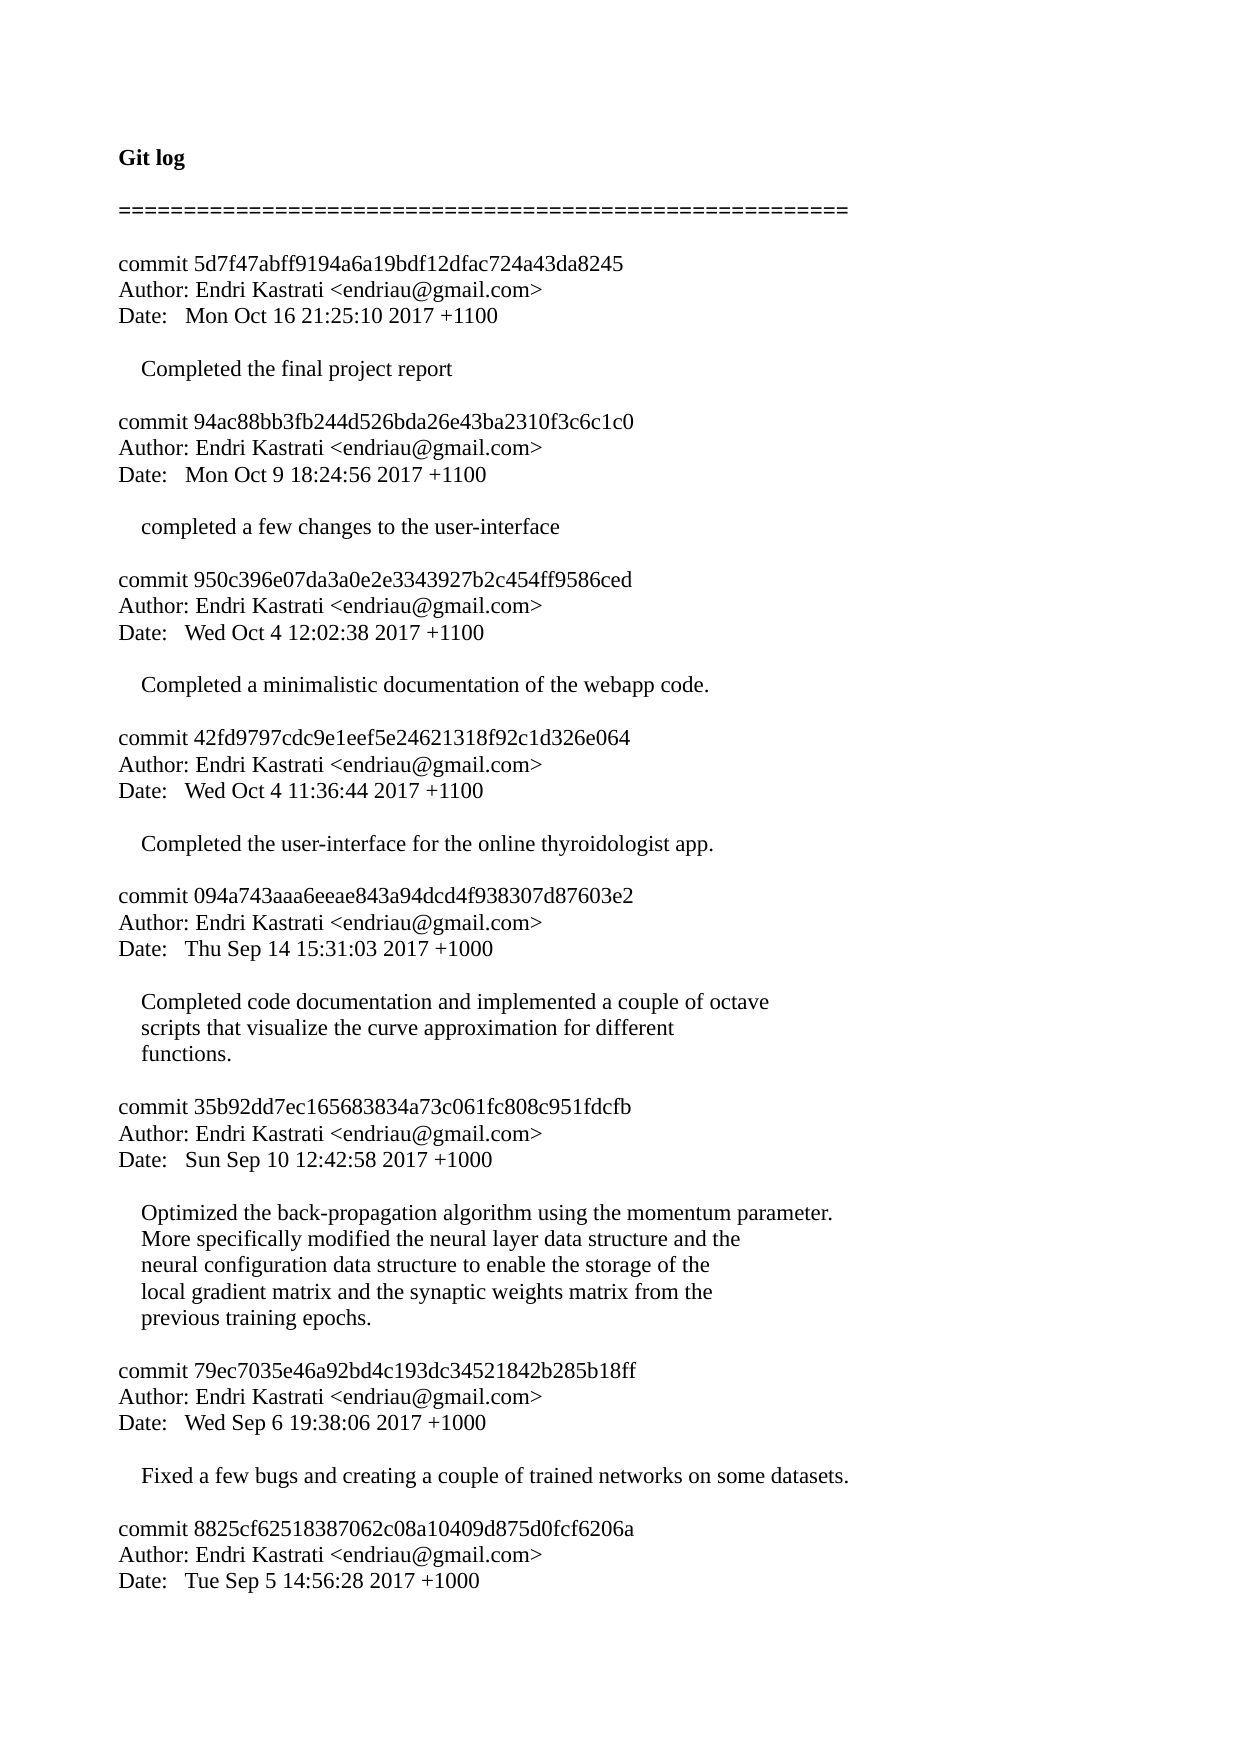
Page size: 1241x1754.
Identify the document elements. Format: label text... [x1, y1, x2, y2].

text Completed a minimalistic documentation of the webapp code. [118, 672, 1122, 698]
text Date: Sun Sep 10 12:42:58 2017 +1000 [118, 1146, 1122, 1172]
text Author: Endri Kastrati <endriau@gmail.com> [118, 1541, 1122, 1568]
text Fixed a few bugs and creating a couple of trained networks on some datasets. [118, 1462, 1122, 1488]
text Git log [118, 144, 1122, 171]
text Completed the final project report [118, 355, 1122, 382]
text Date: Wed Oct 4 12:02:38 2017 +1100 [118, 619, 1122, 645]
text commit 8825cf62518387062c08a10409d875d0fcf6206a [118, 1515, 1122, 1541]
text Author: Endri Kastrati <endriau@gmail.com> [118, 592, 1122, 619]
text commit 79ec7035e46a92bd4c193dc34521842b285b18ff [118, 1357, 1122, 1383]
text scripts that visualize the curve approximation for different [118, 1014, 1122, 1041]
text Date: Mon Oct 16 21:25:10 2017 +1100 [118, 303, 1122, 329]
text Author: Endri Kastrati <endriau@gmail.com> [118, 909, 1122, 935]
text commit 950c396e07da3a0e2e3343927b2c454ff9586ced [118, 566, 1122, 592]
text Date: Wed Sep 6 19:38:06 2017 +1000 [118, 1409, 1122, 1436]
text Date: Thu Sep 14 15:31:03 2017 +1000 [118, 935, 1122, 961]
text Completed code documentation and implemented a couple of octave [118, 988, 1122, 1014]
text Author: Endri Kastrati <endriau@gmail.com> [118, 1119, 1122, 1146]
text neural configuration data structure to enable the storage of the [118, 1251, 1122, 1278]
text Completed the user-interface for the online thyroidologist app. [118, 830, 1122, 856]
text ======================================================== [118, 197, 1122, 223]
text completed a few changes to the user-interface [118, 513, 1122, 540]
text commit 35b92dd7ec165683834a73c061fc808c951fdcfb [118, 1093, 1122, 1119]
text Author: Endri Kastrati <endriau@gmail.com> [118, 434, 1122, 461]
text local gradient matrix and the synaptic weights matrix from the [118, 1278, 1122, 1304]
text Date: Mon Oct 9 18:24:56 2017 +1100 [118, 461, 1122, 487]
text functions. [118, 1041, 1122, 1067]
text commit 94ac88bb3fb244d526bda26e43ba2310f3c6c1c0 [118, 408, 1122, 434]
text commit 094a743aaa6eeae843a94dcd4f938307d87603e2 [118, 882, 1122, 909]
text More specifically modified the neural layer data structure and the [118, 1225, 1122, 1251]
text previous training epochs. [118, 1304, 1122, 1330]
text Author: Endri Kastrati <endriau@gmail.com> [118, 751, 1122, 777]
text commit 5d7f47abff9194a6a19bdf12dfac724a43da8245 [118, 250, 1122, 276]
text Author: Endri Kastrati <endriau@gmail.com> [118, 276, 1122, 303]
text Author: Endri Kastrati <endriau@gmail.com> [118, 1383, 1122, 1409]
text Date: Tue Sep 5 14:56:28 2017 +1000 [118, 1568, 1122, 1594]
text Optimized the back-propagation algorithm using the momentum parameter. [118, 1199, 1122, 1225]
text Date: Wed Oct 4 11:36:44 2017 +1100 [118, 777, 1122, 803]
text commit 42fd9797cdc9e1eef5e24621318f92c1d326e064 [118, 724, 1122, 751]
